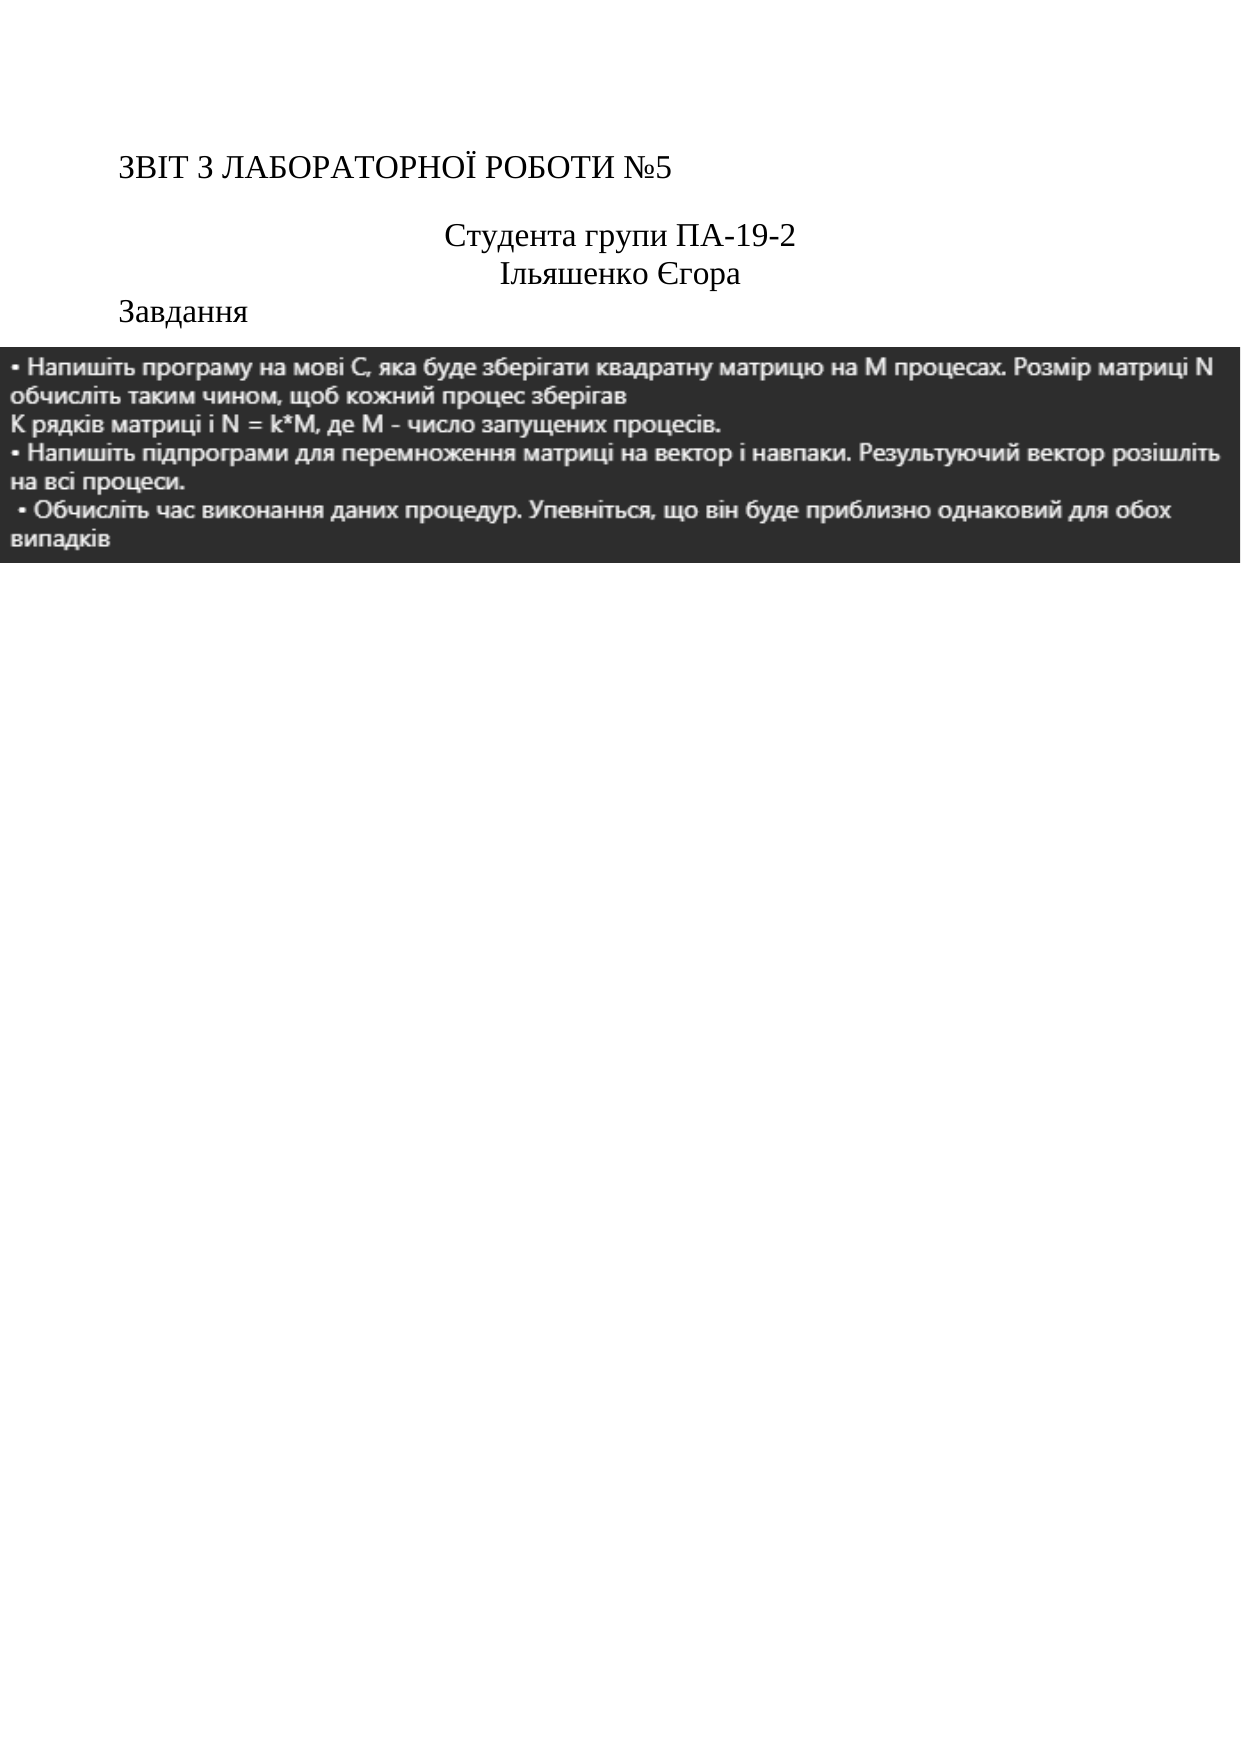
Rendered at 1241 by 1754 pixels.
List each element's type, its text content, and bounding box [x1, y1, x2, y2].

text Завдання [118, 291, 1122, 330]
text Студента групи ПА-19-2 [118, 215, 1122, 253]
picture [0, 347, 1241, 563]
text Ільяшенко Єгора [118, 253, 1122, 291]
text ЗВІТ З ЛАБОРАТОРНОЇ РОБОТИ №5 [118, 147, 1122, 186]
